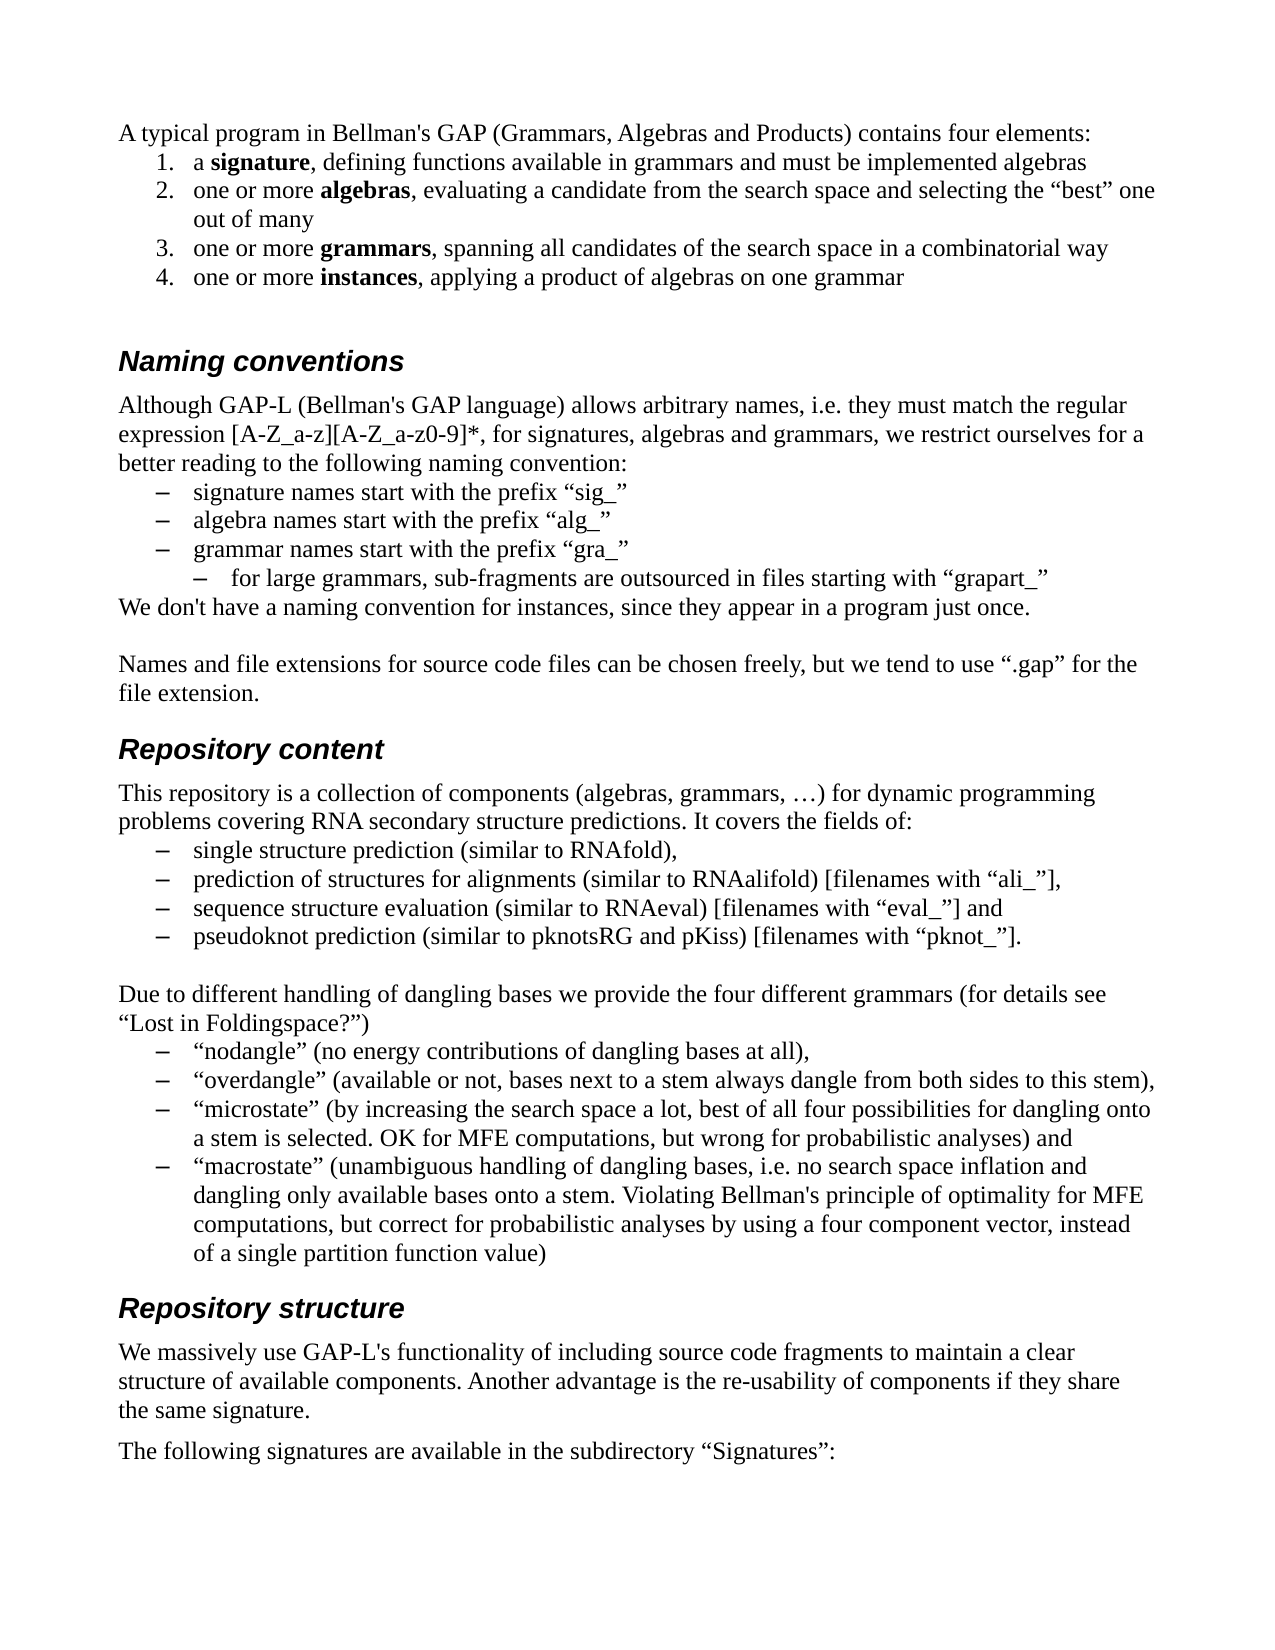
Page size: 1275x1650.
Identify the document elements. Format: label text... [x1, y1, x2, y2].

subtitle Naming conventions [118, 344, 1157, 378]
subtitle Repository content [118, 732, 1157, 765]
list grammar names start with the prefix “gra_” [156, 534, 1157, 563]
list one or more grammars, spanning all candidates of the search space in a combinatorial way [156, 233, 1157, 262]
list single structure prediction (similar to RNAfold), [156, 835, 1157, 864]
list “microstate” (by increasing the search space a lot, best of all four possibilities for dangling onto a stem is selected. OK for MFE computations, but wrong for probabilistic analyses) and [156, 1094, 1157, 1151]
list “macrostate” (unambiguous handling of dangling bases, i.e. no search space inflation and dangling only available bases onto a stem. Violating Bellman's principle of optimality for MFE computations, but correct for probabilistic analyses by using a four component vector, instead of a single partition function value) [156, 1151, 1157, 1266]
text We don't have a naming convention for instances, since they appear in a program just once. [118, 592, 1157, 620]
list signature names start with the prefix “sig_” [156, 477, 1157, 505]
text Due to different handling of dangling bases we provide the four different grammars (for details see “Lost in Foldingspace?”) [118, 979, 1157, 1036]
list “overdangle” (available or not, bases next to a stem always dangle from both sides to this stem), [156, 1065, 1157, 1094]
list “nodangle” (no energy contributions of dangling bases at all), [156, 1036, 1157, 1065]
list prediction of structures for alignments (similar to RNAalifold) [filenames with “ali_”], [156, 864, 1157, 893]
text A typical program in Bellman's GAP (Grammars, Algebras and Products) contains four elements: [118, 118, 1157, 147]
list a signature, defining functions available in grammars and must be implemented algebras [156, 147, 1157, 176]
list one or more algebras, evaluating a candidate from the search space and selecting the “best” one out of many [156, 176, 1157, 233]
text This repository is a collection of components (algebras, grammars, …) for dynamic programming problems covering RNA secondary structure predictions. It covers the fields of: [118, 778, 1157, 835]
text We massively use GAP-L's functionality of including source code fragments to maintain a clear structure of available components. Another advantage is the re-usability of components if they share the same signature. [118, 1337, 1157, 1424]
list algebra names start with the prefix “alg_” [156, 505, 1157, 534]
text The following signatures are available in the subdirectory “Signatures”: [118, 1436, 1157, 1465]
text Names and file extensions for source code files can be chosen freely, but we tend to use “.gap” for the file extension. [118, 649, 1157, 707]
list one or more instances, applying a product of algebras on one grammar [156, 262, 1157, 291]
subtitle Repository structure [118, 1291, 1157, 1325]
text Although GAP-L (Bellman's GAP language) allows arbitrary names, i.e. they must match the regular expression [A-Z_a-z][A-Z_a-z0-9]*, for signatures, algebras and grammars, we restrict ourselves for a better reading to the following naming convention: [118, 390, 1157, 477]
list sequence structure evaluation (similar to RNAeval) [filenames with “eval_”] and [156, 893, 1157, 921]
list for large grammars, sub-fragments are outsourced in files starting with “grapart_” [193, 563, 1157, 592]
list pseudoknot prediction (similar to pknotsRG and pKiss) [filenames with “pknot_”]. [156, 921, 1157, 950]
